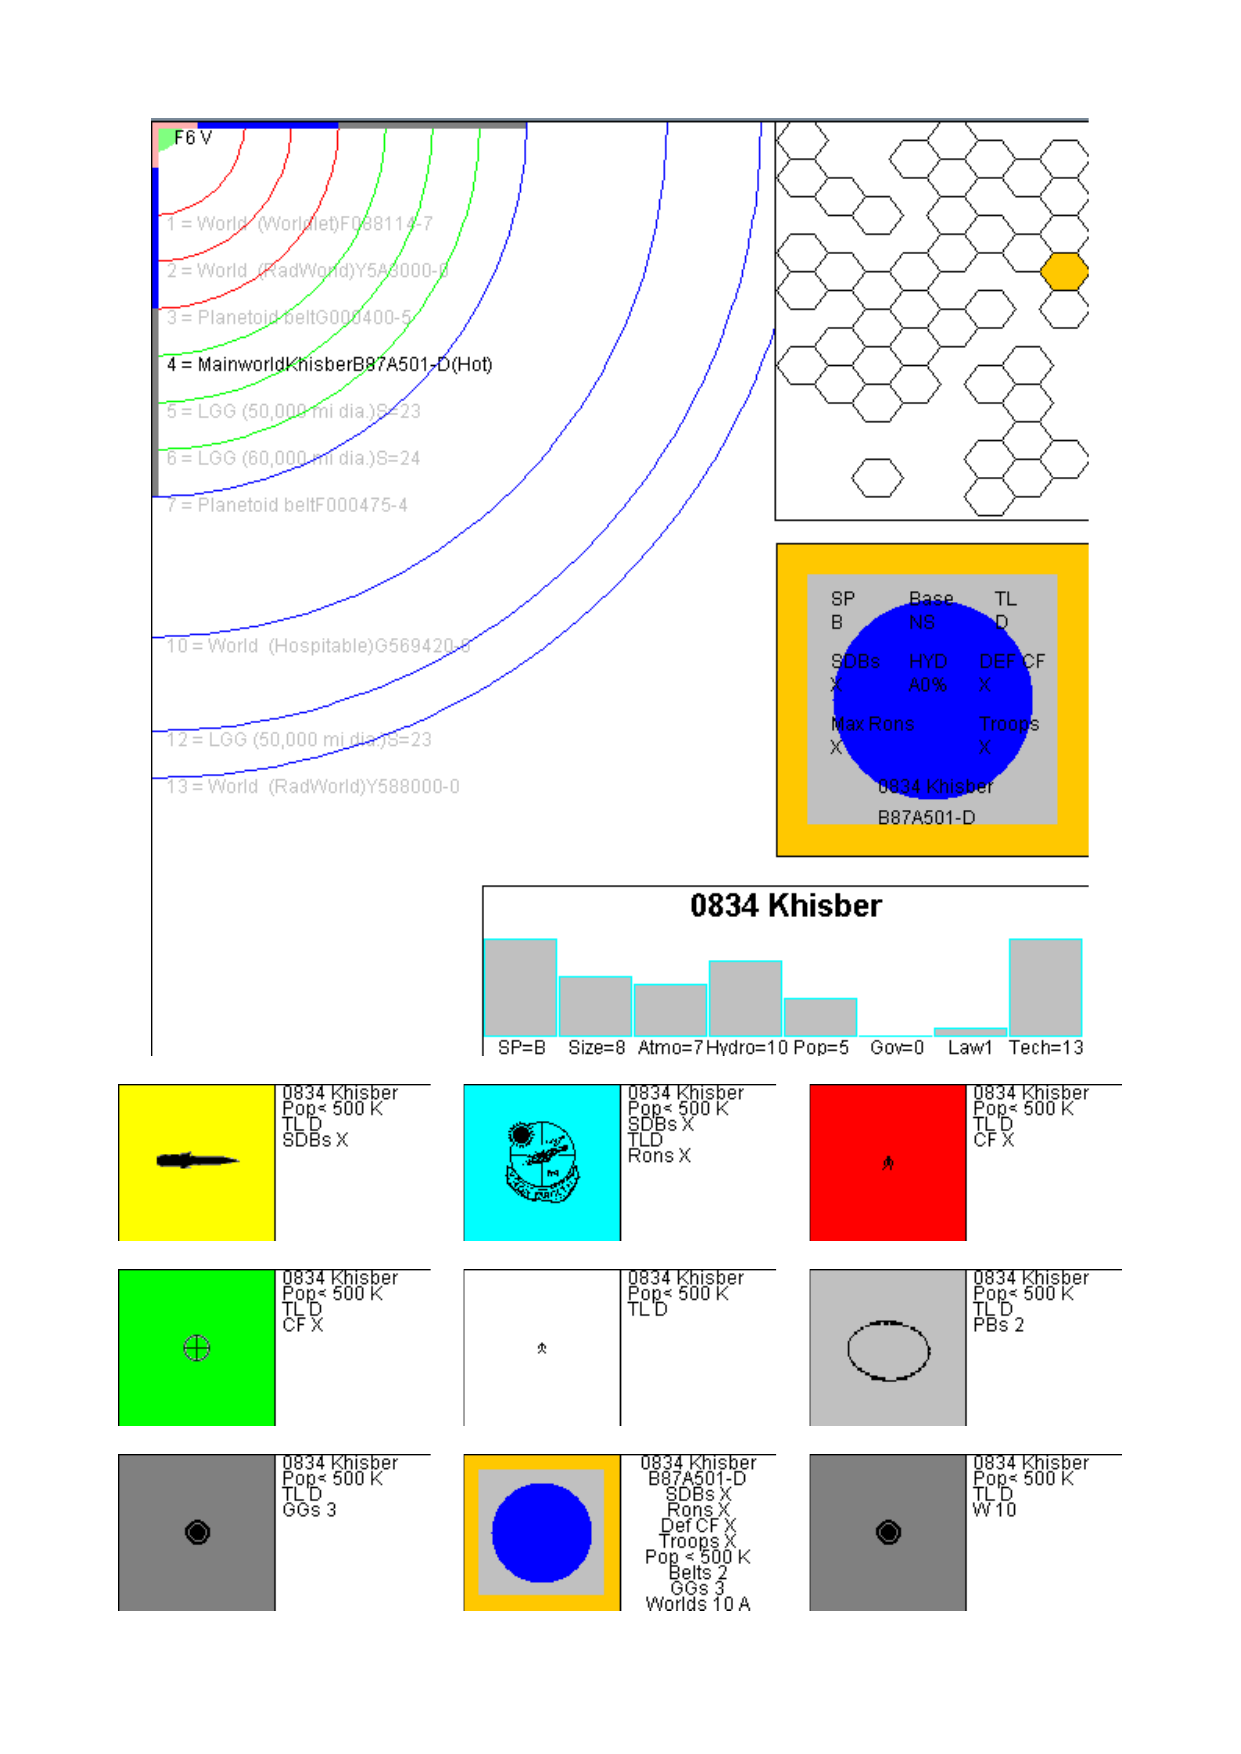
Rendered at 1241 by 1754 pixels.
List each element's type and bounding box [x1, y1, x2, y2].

picture [151, 118, 1089, 1056]
picture [809, 1084, 1122, 1241]
picture [809, 1454, 1122, 1611]
picture [463, 1084, 777, 1241]
picture [118, 1269, 431, 1426]
picture [463, 1269, 777, 1426]
picture [118, 1084, 431, 1241]
picture [809, 1269, 1122, 1426]
picture [118, 1454, 431, 1611]
picture [463, 1454, 777, 1611]
